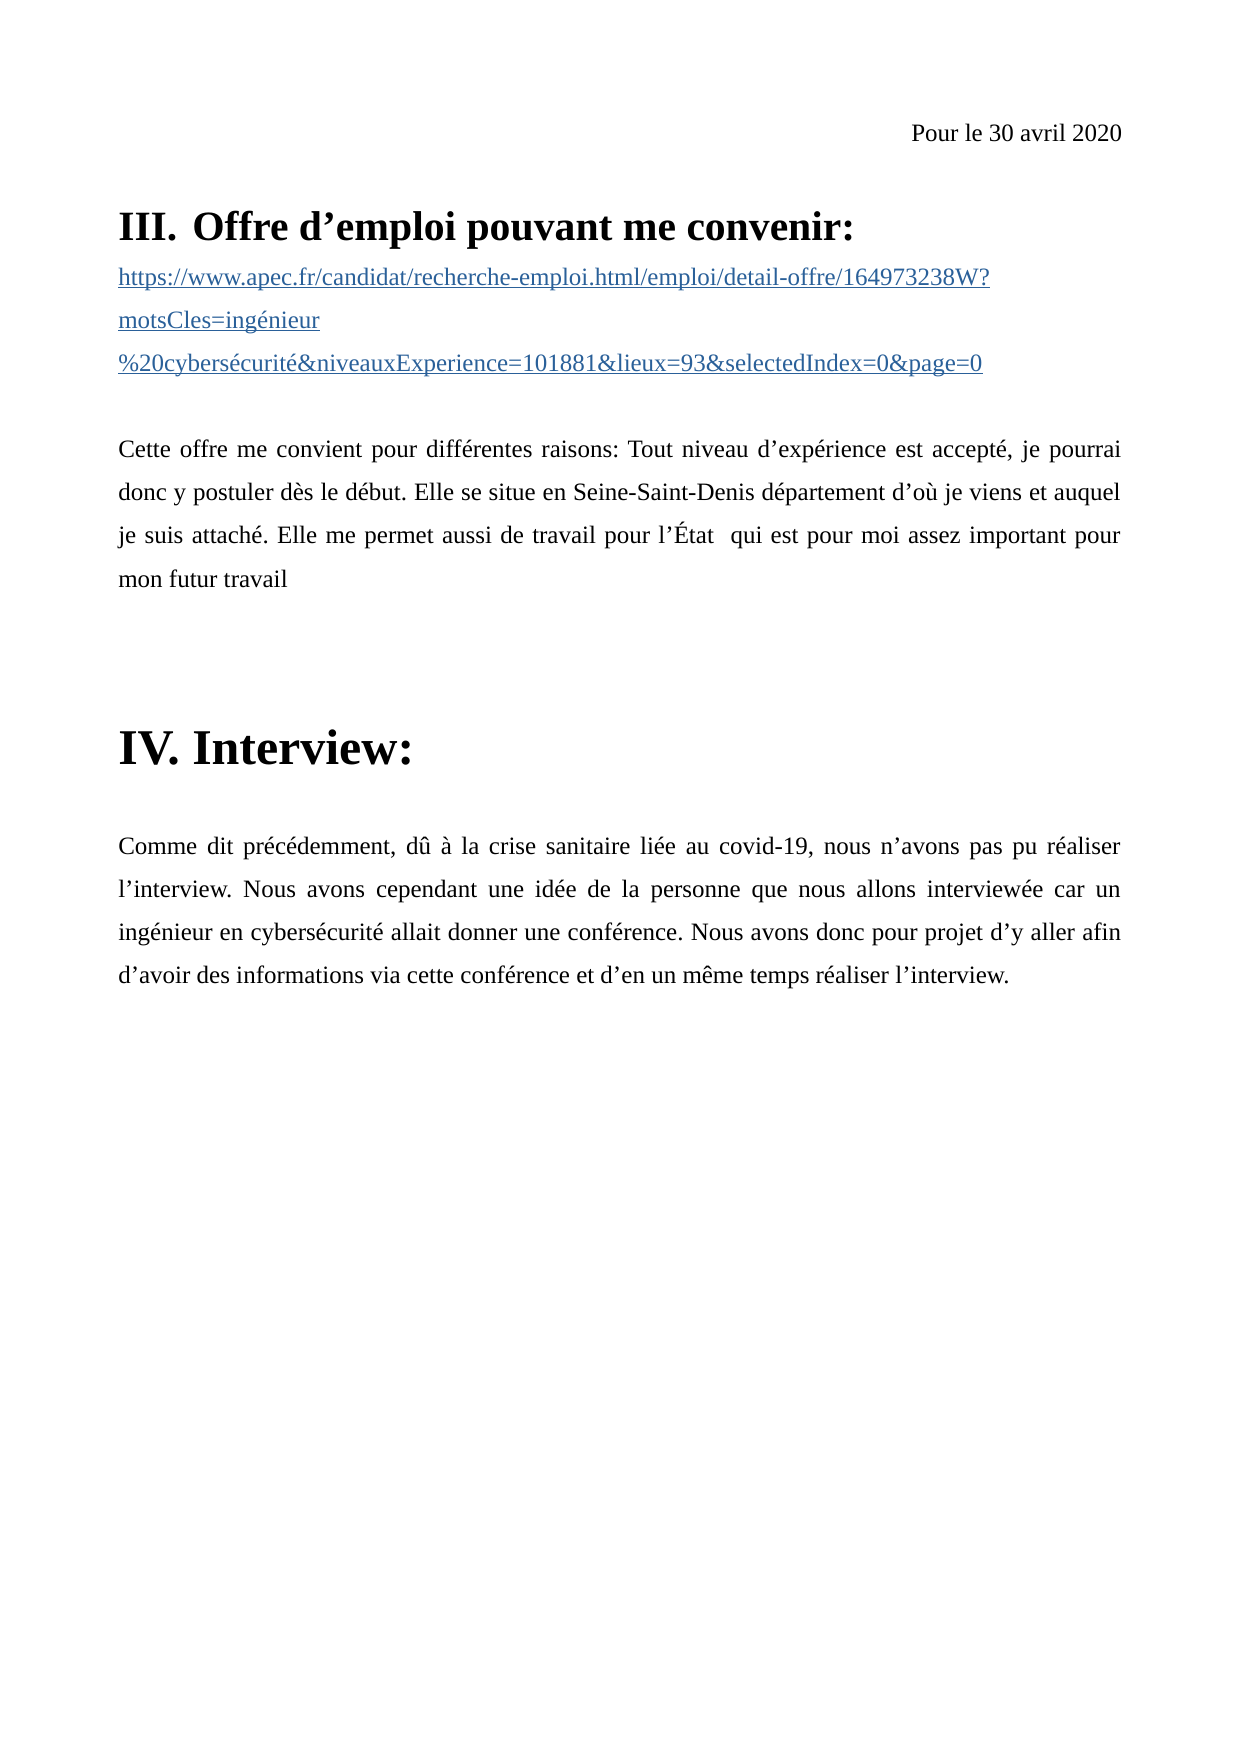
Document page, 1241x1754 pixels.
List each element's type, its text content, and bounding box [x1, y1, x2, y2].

text Cette offre me convient pour différentes raisons: Tout niveau d’expérience est accepté, je pourrai donc y postuler dès le début. Elle se situe en Seine-Saint-Denis département d’où je viens et auquel je suis attaché. Elle me permet aussi de travail pour l’État qui est pour moi assez important pour mon futur travail [118, 434, 1122, 592]
subtitle Interview: [118, 718, 1122, 776]
subtitle Offre d’emploi pouvant me convenir: [118, 201, 1122, 249]
text https://www.apec.fr/candidat/recherche-emploi.html/emploi/detail-offre/164973238W?motsCles=ingénieur%20cybersécurité&niveauxExperience=101881&lieux=93&selectedIndex=0&page=0 [118, 262, 1122, 377]
text Comme dit précédemment, dû à la crise sanitaire liée au covid-19, nous n’avons pas pu réaliser l’interview. Nous avons cependant une idée de la personne que nous allons interviewée car un ingénieur en cybersécurité allait donner une conférence. Nous avons donc pour projet d’y aller afin d’avoir des informations via cette conférence et d’en un même temps réaliser l’interview. [118, 831, 1122, 989]
